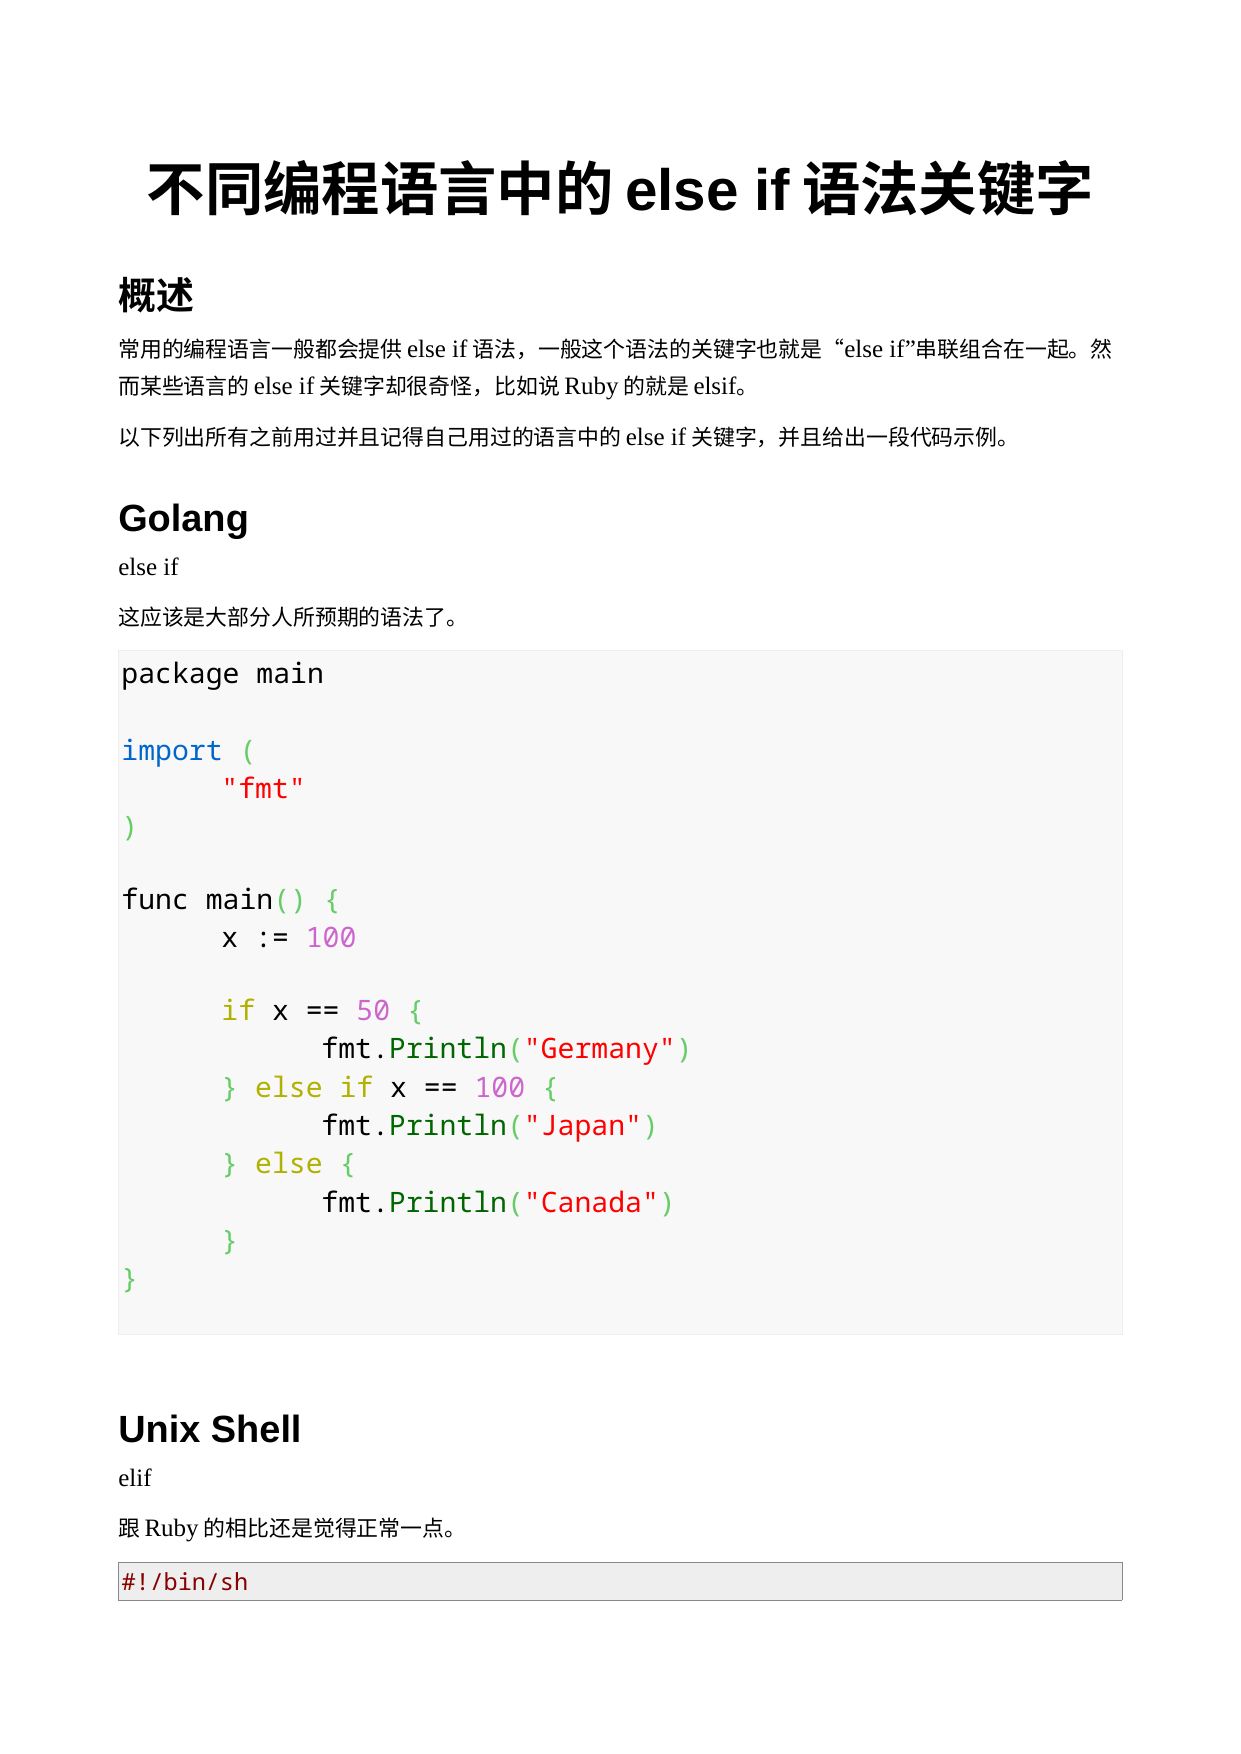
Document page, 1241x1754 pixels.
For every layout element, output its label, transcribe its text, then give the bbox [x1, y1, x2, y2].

text #!/bin/sh [119, 1563, 1122, 1600]
text func main() { [119, 876, 1122, 915]
text 常用的编程语言一般都会提供else if语法，一般这个语法的关键字也就是“else if”串联组合在一起。然而某些语言的else if关键字却很奇怪，比如说Ruby的就是elsif。 [118, 332, 1122, 401]
text } else { [119, 1141, 1122, 1179]
text "fmt" [119, 765, 1122, 804]
text } [119, 1256, 1122, 1294]
subtitle Unix Shell [118, 1407, 1122, 1451]
text } else if x == 100 { [119, 1064, 1122, 1102]
subtitle 概述 [118, 265, 1122, 320]
text fmt.Println("Germany") [119, 1026, 1122, 1064]
text if x == 50 { [119, 987, 1122, 1026]
text 以下列出所有之前用过并且记得自己用过的语言中的else if关键字，并且给出一段代码示例。 [118, 420, 1122, 451]
text 跟Ruby的相比还是觉得正常一点。 [118, 1511, 1122, 1543]
text else if [118, 552, 1122, 581]
title 不同编程语言中的else if语法关键字 [118, 143, 1122, 228]
text fmt.Println("Japan") [119, 1102, 1122, 1141]
text package main [119, 651, 1122, 689]
text } [119, 1217, 1122, 1256]
subtitle Golang [118, 496, 1122, 539]
text import ( [119, 727, 1122, 765]
text fmt.Println("Canada") [119, 1179, 1122, 1217]
text elif [118, 1463, 1122, 1492]
text x := 100 [119, 915, 1122, 953]
text ) [119, 804, 1122, 842]
text 这应该是大部分人所预期的语法了。 [118, 599, 1122, 631]
